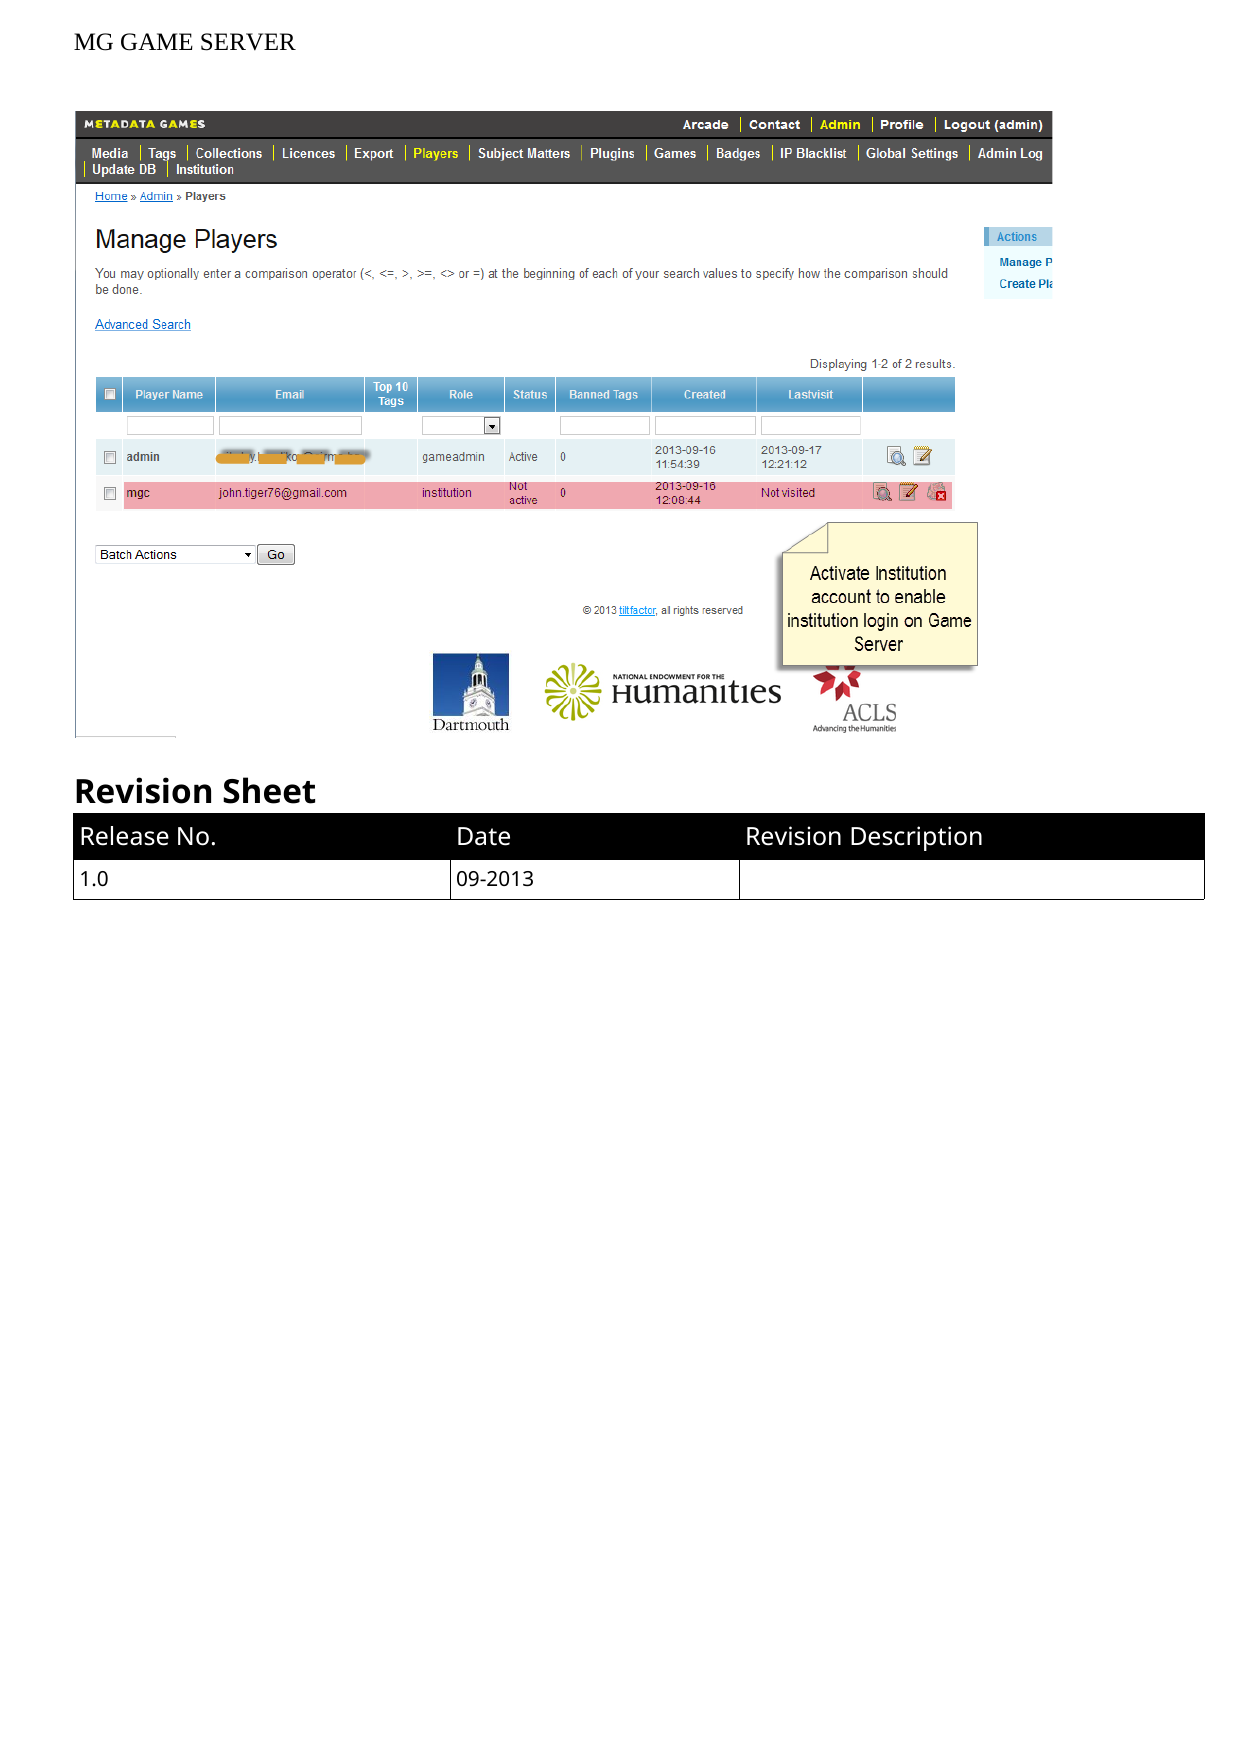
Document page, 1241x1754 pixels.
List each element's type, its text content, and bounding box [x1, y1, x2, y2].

table_cell [740, 860, 1204, 899]
table_cell 09-2013 [451, 860, 739, 899]
picture [75, 111, 1053, 738]
text Revision Sheet [73, 768, 1203, 813]
table_cell 1.0 [74, 860, 450, 899]
table_header Release No. [74, 814, 450, 859]
table_header Revision Description [740, 814, 1204, 859]
table_header Date [451, 814, 739, 859]
